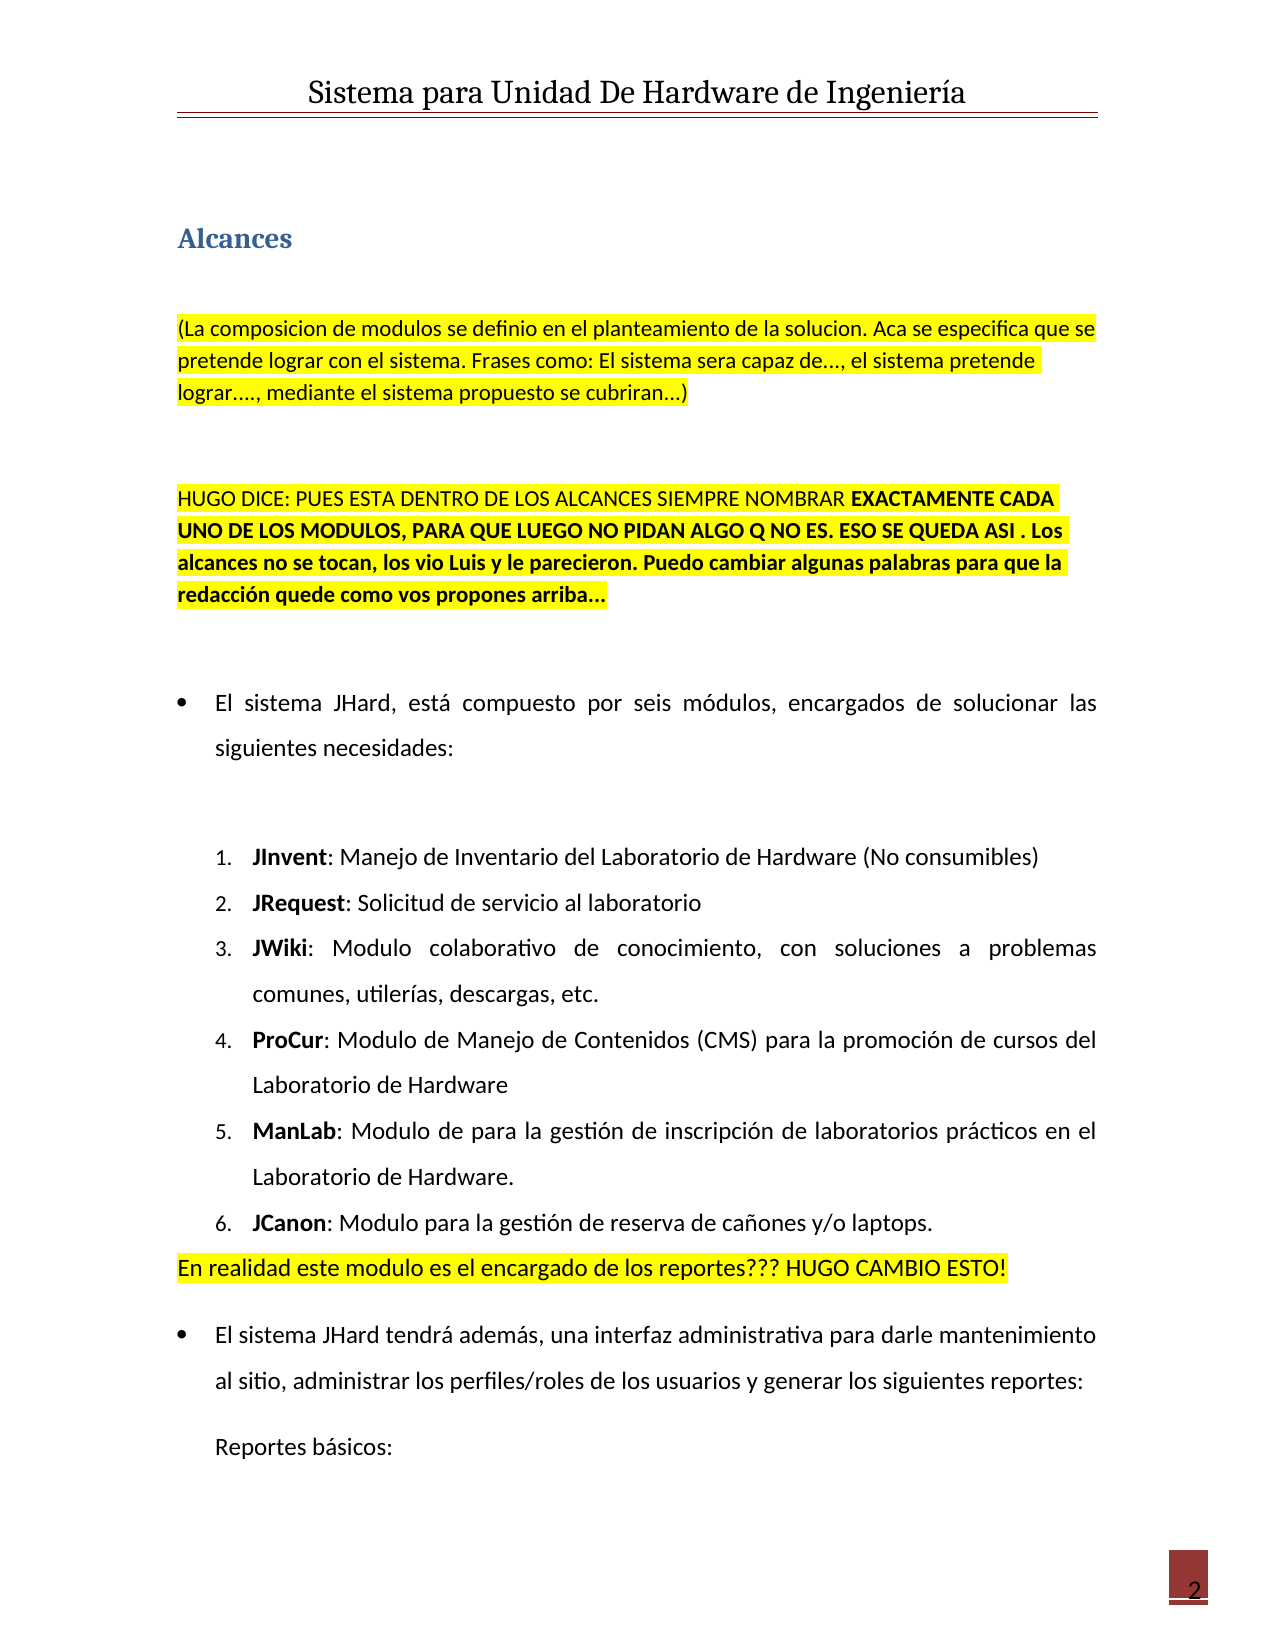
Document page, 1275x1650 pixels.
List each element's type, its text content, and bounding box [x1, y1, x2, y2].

list El sistema JHard, está compuesto por seis módulos, encargados de solucionar las siguientes necesidades: [177, 687, 1098, 763]
list ManLab: Modulo de para la gestión de inscripción de laboratorios prácticos en el Laboratorio de Hardware. [215, 1115, 1098, 1192]
list JInvent: Manejo de Inventario del Laboratorio de Hardware (No consumibles) [215, 841, 1098, 871]
text (La composicion de modulos se definio en el planteamiento de la solucion. Aca se especifica que se pretende lograr con el sistema. Frases como: El sistema sera capaz de..., el sistema pretende lograr...., mediante el sistema propuesto se cubriran...) [177, 314, 1098, 406]
list JWiki: Modulo colaborativo de conocimiento, con soluciones a problemas comunes, utilerías, descargas, etc. [215, 932, 1098, 1009]
list JRequest: Solicitud de servicio al laboratorio [215, 887, 1098, 917]
text En realidad este modulo es el encargado de los reportes??? HUGO CAMBIO ESTO! [177, 1252, 1098, 1283]
list El sistema JHard tendrá además, una interfaz administrativa para darle mantenimiento al sitio, administrar los perfiles/roles de los usuarios y generar los siguientes reportes: [177, 1319, 1098, 1395]
text Reportes básicos: [215, 1431, 1098, 1462]
list ProCur: Modulo de Manejo de Contenidos (CMS) para la promoción de cursos del Laboratorio de Hardware [215, 1024, 1098, 1100]
list JCanon: Modulo para la gestión de reserva de cañones y/o laptops. [215, 1207, 1098, 1237]
subtitle Alcances [177, 222, 1098, 256]
text HUGO DICE: PUES ESTA DENTRO DE LOS ALCANCES SIEMPRE NOMBRAR EXACTAMENTE CADA UNO DE LOS MODULOS, PARA QUE LUEGO NO PIDAN ALGO Q NO ES. ESO SE QUEDA ASI . Los alcances no se tocan, los vio Luis y le parecieron. Puedo cambiar algunas palabras para que la redacción quede como vos propones arriba... [177, 484, 1098, 609]
